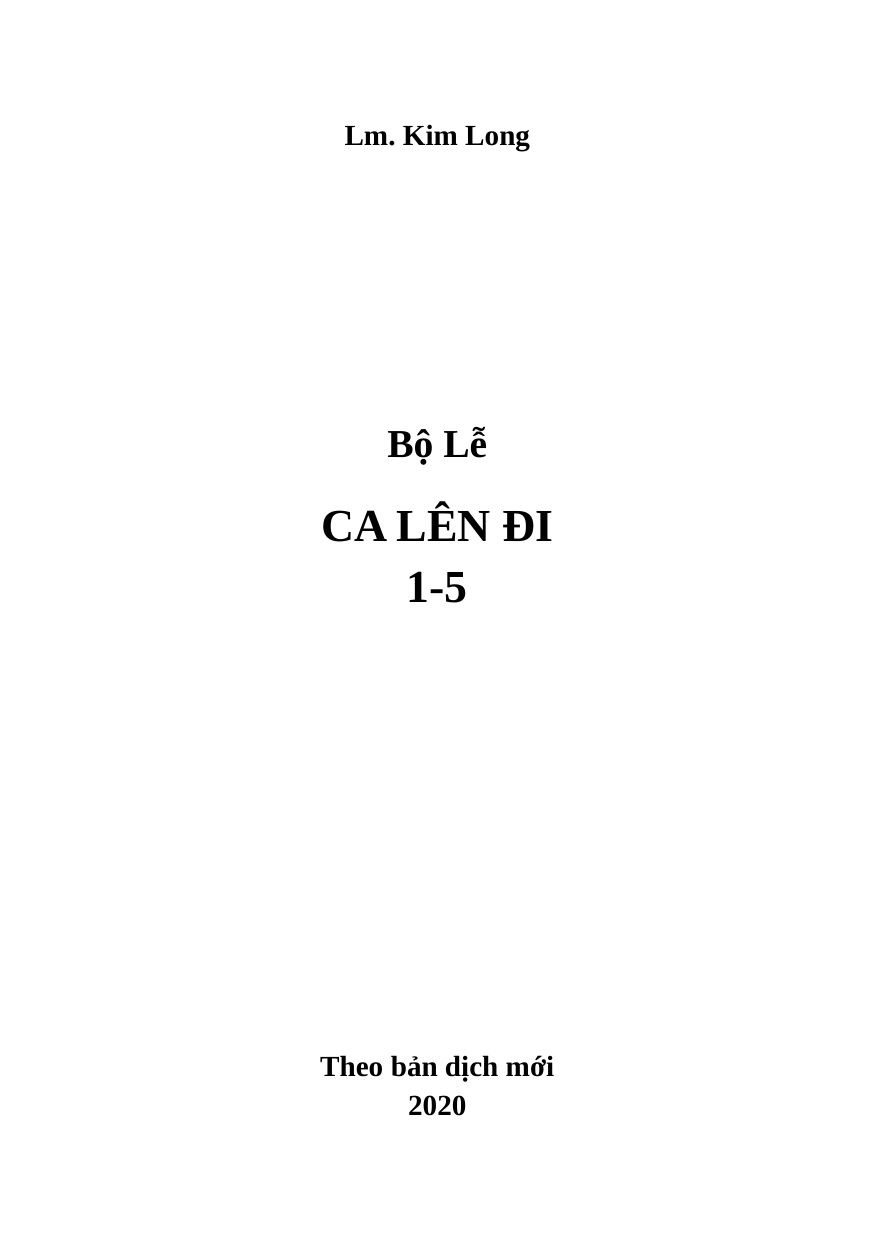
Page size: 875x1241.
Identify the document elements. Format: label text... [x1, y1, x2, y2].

text 2020 [118, 1088, 756, 1121]
text CA LÊN ĐI [118, 499, 756, 552]
text 1-5 [118, 559, 756, 612]
text Bộ Lễ [118, 420, 756, 466]
text Theo bản dịch mới [118, 1049, 756, 1083]
text Lm. Kim Long [118, 118, 756, 152]
